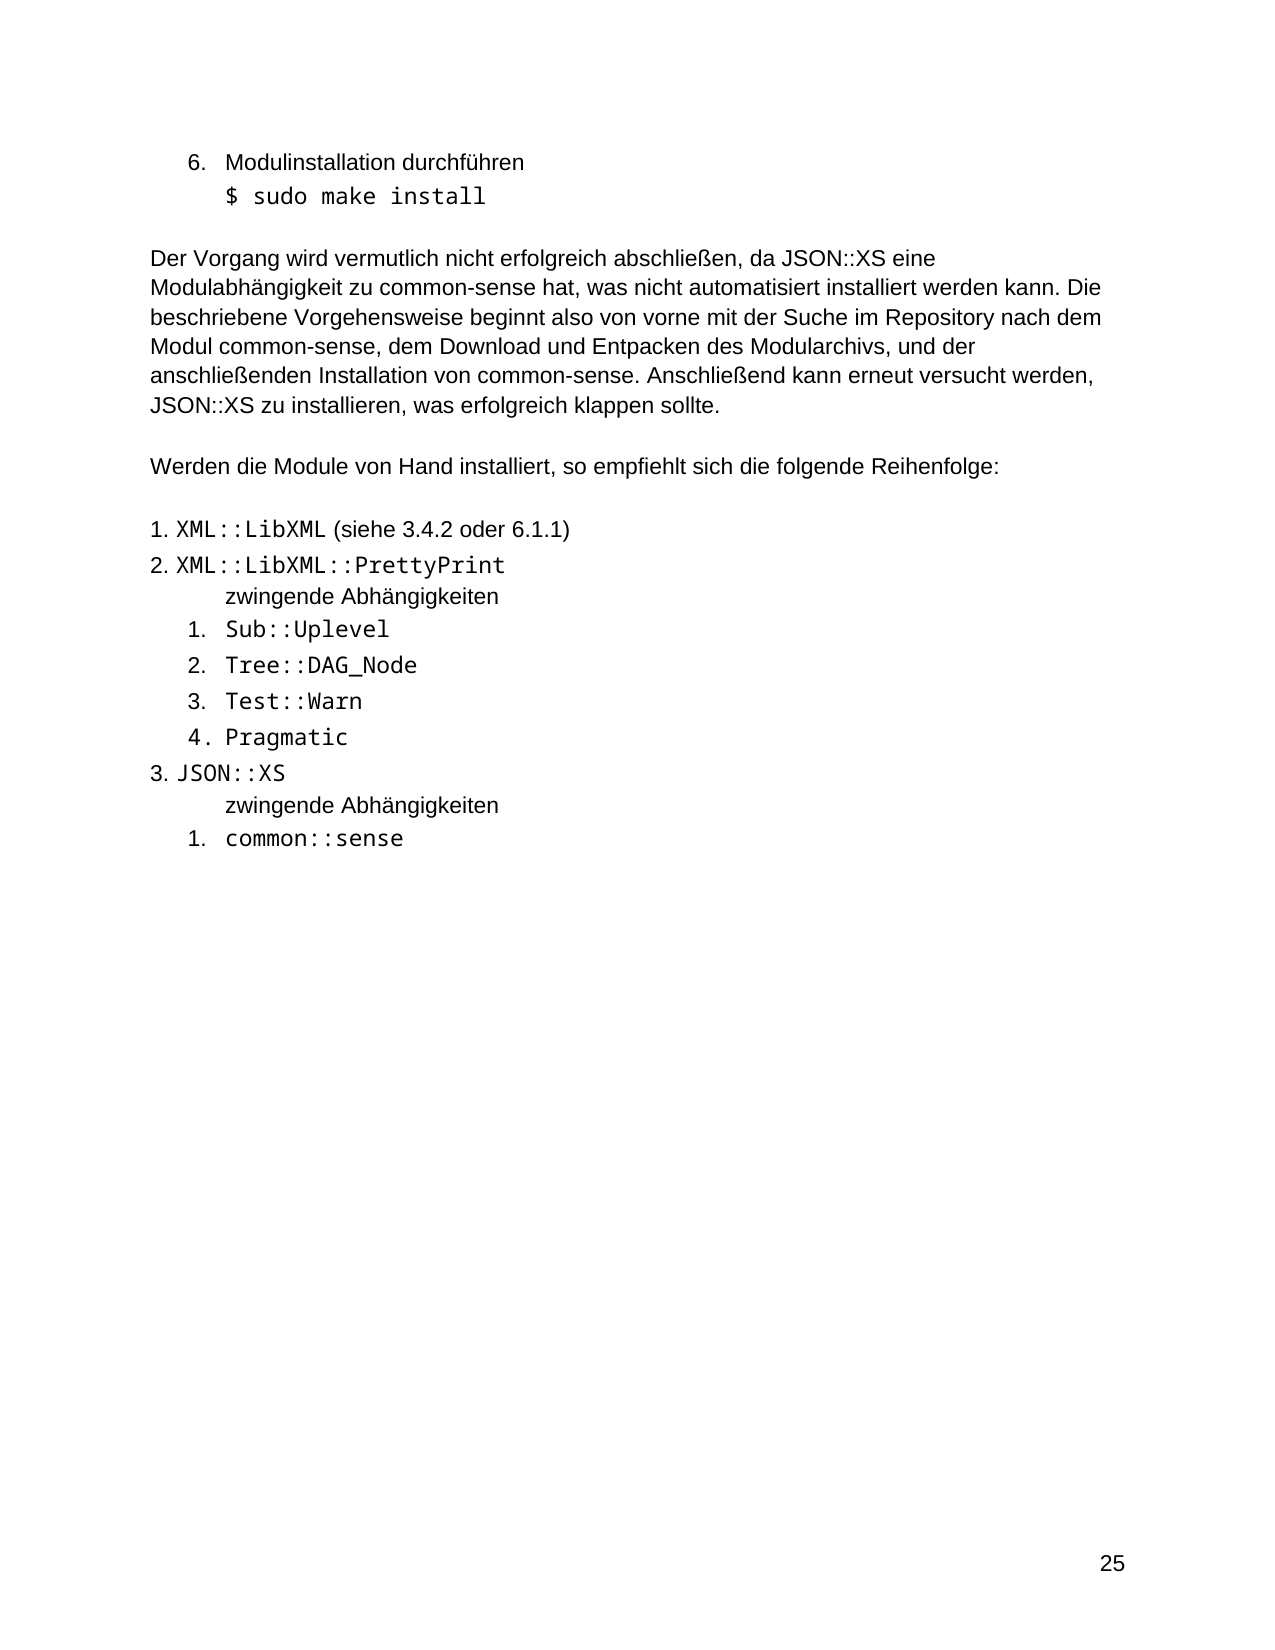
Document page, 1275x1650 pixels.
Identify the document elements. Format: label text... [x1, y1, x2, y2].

list Test::Warn [187, 685, 1125, 716]
list common::sense [187, 822, 1125, 853]
list Modulinstallation durchführen $ sudo make install [187, 150, 1125, 212]
text 2. XML::LibXML::PrettyPrint zwingende Abhängigkeiten [150, 549, 1125, 609]
text Der Vorgang wird vermutlich nicht erfolgreich abschließen, da JSON::XS eine Modulabhängigkeit zu common-sense hat, was nicht automatisiert installiert werden kann. Die beschriebene Vorgehensweise beginnt also von vorne mit der Suche im Repository nach dem Modul common-sense, dem Download und Entpacken des Modularchivs, und der anschließenden Installation von common-sense. Anschließend kann erneut versucht werden, JSON::XS zu installieren, was erfolgreich klappen sollte. [150, 246, 1125, 418]
list Pragmatic [187, 721, 1125, 752]
text Werden die Module von Hand installiert, so empfiehlt sich die folgende Reihenfolge: [150, 454, 1125, 479]
text zwingende Abhängigkeiten [150, 793, 1125, 818]
list Tree::DAG_Node [187, 649, 1125, 680]
text 3. JSON::XS [150, 757, 1125, 788]
text 1. XML::LibXML (siehe 3.4.2 oder 6.1.1) [150, 513, 1125, 544]
list Sub::Uplevel [187, 613, 1125, 644]
